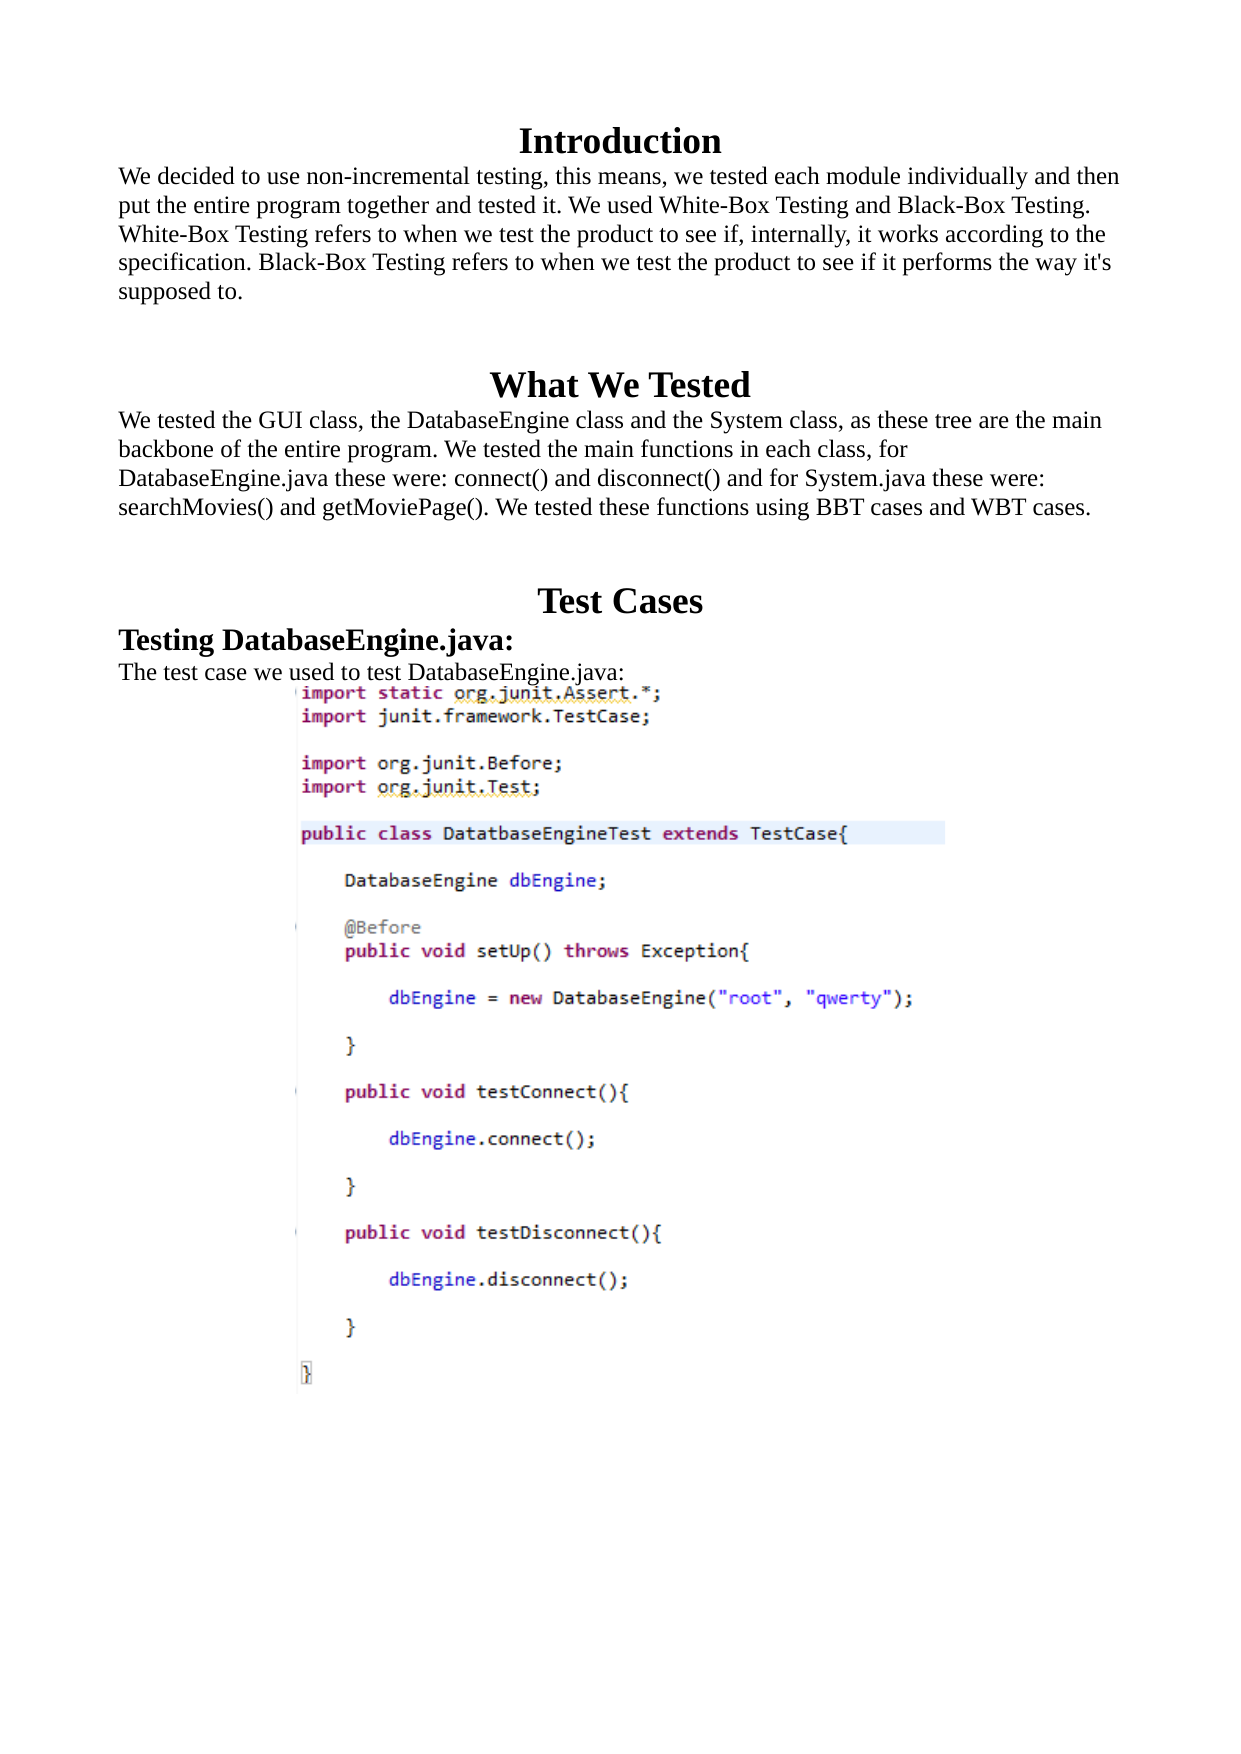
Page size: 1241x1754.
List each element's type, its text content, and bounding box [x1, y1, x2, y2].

text Test Cases [118, 578, 1122, 621]
text We tested the GUI class, the DatabaseEngine class and the System class, as these tree are the main backbone of the entire program. We tested the main functions in each class, for DatabaseEngine.java these were: connect() and disconnect() and for System.java these were: searchMovies() and getMoviePage(). We tested these functions using BBT cases and WBT cases. [118, 406, 1122, 521]
text What We Tested [118, 362, 1122, 406]
picture [295, 686, 946, 1394]
text Testing DatabaseEngine.java: [118, 621, 1122, 657]
text Introduction [118, 118, 1122, 161]
text We decided to use non-incremental testing, this means, we tested each module individually and then put the entire program together and tested it. We used White-Box Testing and Black-Box Testing. White-Box Testing refers to when we test the product to see if, internally, it works according to the specification. Black-Box Testing refers to when we test the product to see if it performs the way it's supposed to. [118, 161, 1122, 305]
text The test case we used to test DatabaseEngine.java: [118, 657, 1122, 686]
